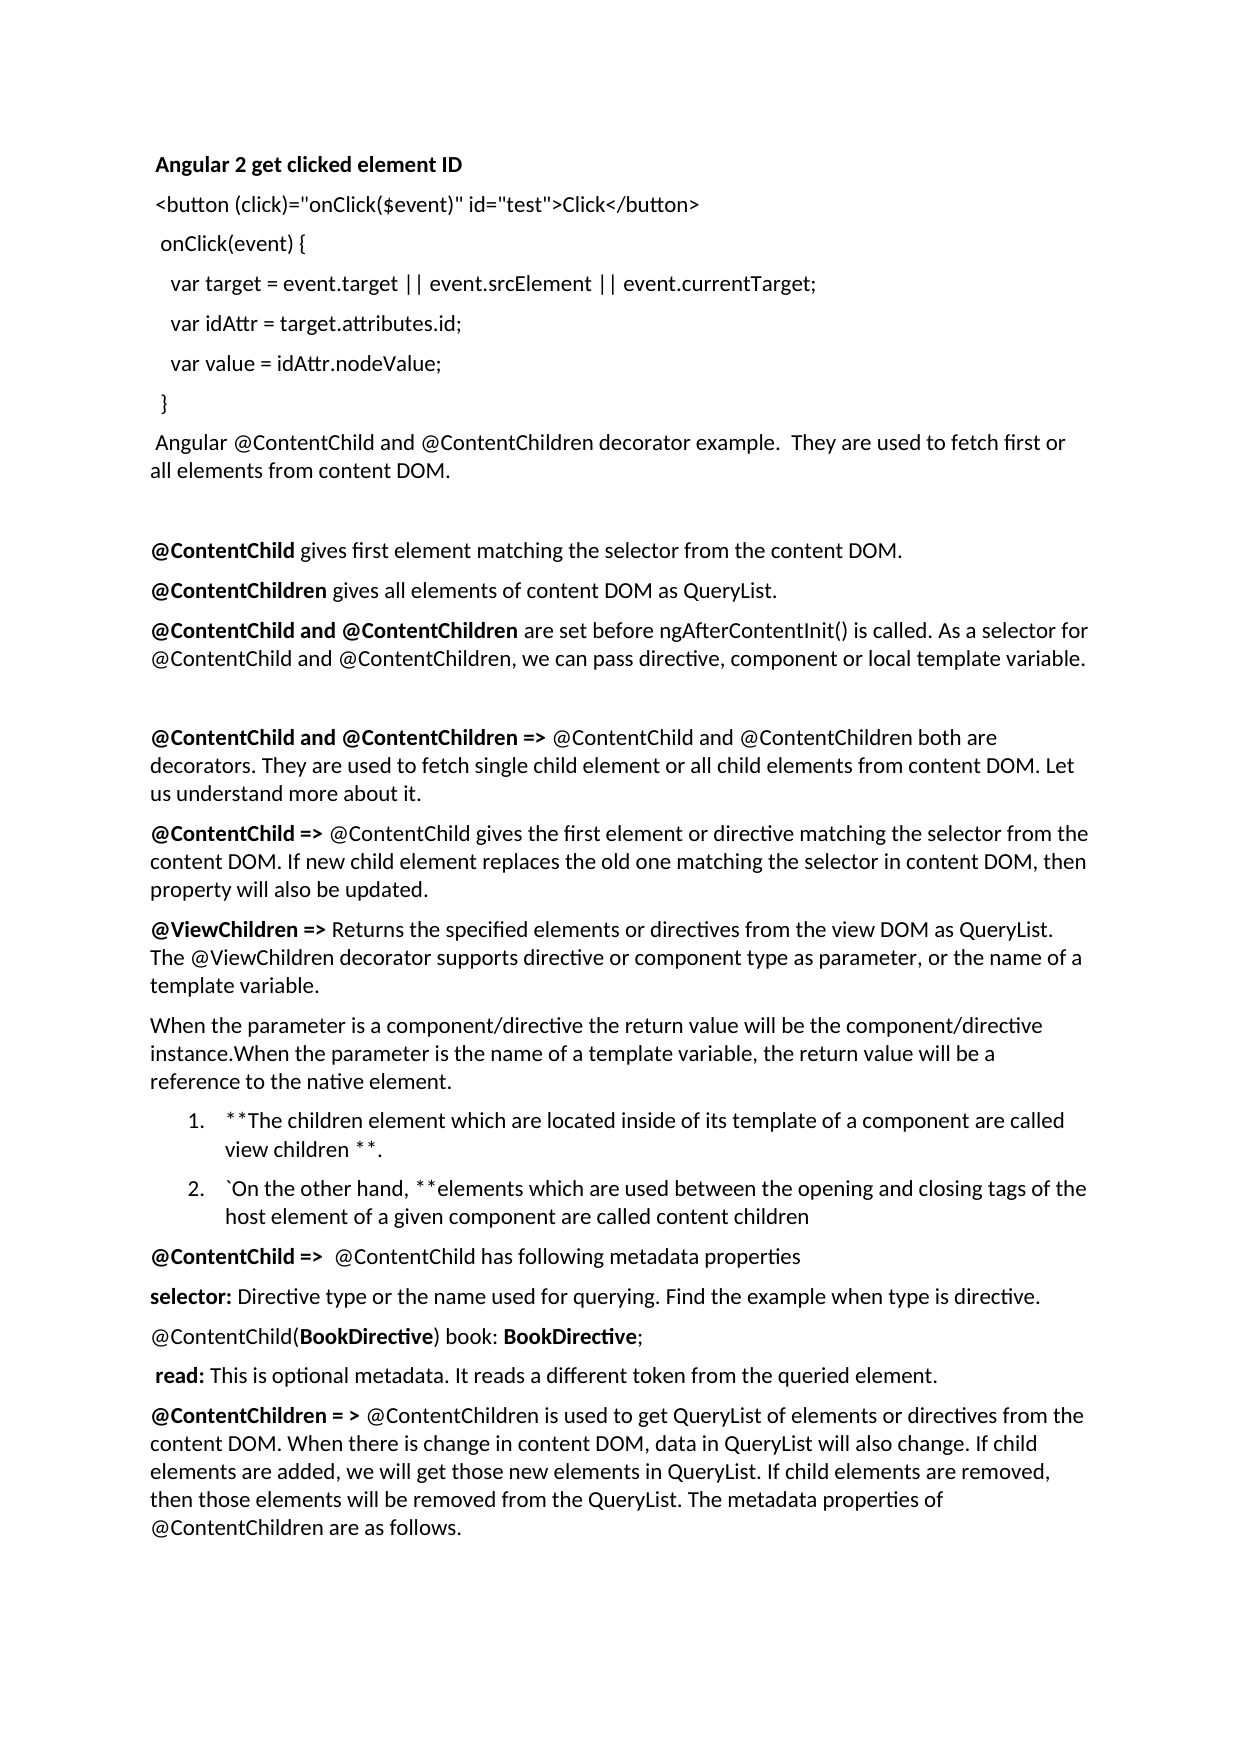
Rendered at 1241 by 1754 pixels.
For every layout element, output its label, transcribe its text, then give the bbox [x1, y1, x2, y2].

text @ContentChild and @ContentChildren are set before ngAfterContentInit() is called. As a selector for @ContentChild and @ContentChildren, we can pass directive, component or local template variable. [150, 616, 1090, 672]
text var idAttr = target.attributes.id; [150, 309, 1090, 337]
text When the parameter is a component/directive the return value will be the component/directive instance.When the parameter is the name of a template variable, the return value will be a reference to the native element. [150, 1011, 1090, 1095]
text Angular 2 get clicked element ID [150, 150, 1090, 178]
text @ViewChildren => Returns the specified elements or directives from the view DOM as QueryList. The @ViewChildren decorator supports directive or component type as parameter, or the name of a template variable. [150, 915, 1090, 999]
text } [150, 389, 1090, 417]
text selector: Directive type or the name used for querying. Find the example when type is directive. [150, 1282, 1090, 1310]
text @ContentChild => @ContentChild gives the first element or directive matching the selector from the content DOM. If new child element replaces the old one matching the selector in content DOM, then property will also be updated. [150, 819, 1090, 903]
list `On the other hand, **elements which are used between the opening and closing tags of the host element of a given component are called content children [187, 1174, 1090, 1231]
text Angular @ContentChild and @ContentChildren decorator example. They are used to fetch first or all elements from content DOM. [150, 428, 1090, 484]
text var target = event.target || event.srcElement || event.currentTarget; [150, 269, 1090, 297]
text var value = idAttr.nodeValue; [150, 349, 1090, 377]
text @ContentChildren = > @ContentChildren is used to get QueryList of elements or directives from the content DOM. When there is change in content DOM, data in QueryList will also change. If child elements are added, we will get those new elements in QueryList. If child elements are removed, then those elements will be removed from the QueryList. The metadata properties of @ContentChildren are as follows. [150, 1401, 1090, 1542]
text @ContentChild(BookDirective) book: BookDirective; [150, 1322, 1090, 1350]
text @ContentChild => @ContentChild has following metadata properties [150, 1242, 1090, 1270]
list **The children element which are located inside of its template of a component are called view children **. [187, 1107, 1090, 1163]
text onClick(event) { [150, 229, 1090, 258]
text @ContentChild and @ContentChildren => @ContentChild and @ContentChildren both are decorators. They are used to fetch single child element or all child elements from content DOM. Let us understand more about it. [150, 723, 1090, 807]
text @ContentChild gives first element matching the selector from the content DOM. [150, 536, 1090, 564]
text <button (click)="onClick($event)" id="test">Click</button> [150, 190, 1090, 218]
text read: This is optional metadata. It reads a different token from the queried element. [150, 1362, 1090, 1390]
text @ContentChildren gives all elements of content DOM as QueryList. [150, 576, 1090, 604]
